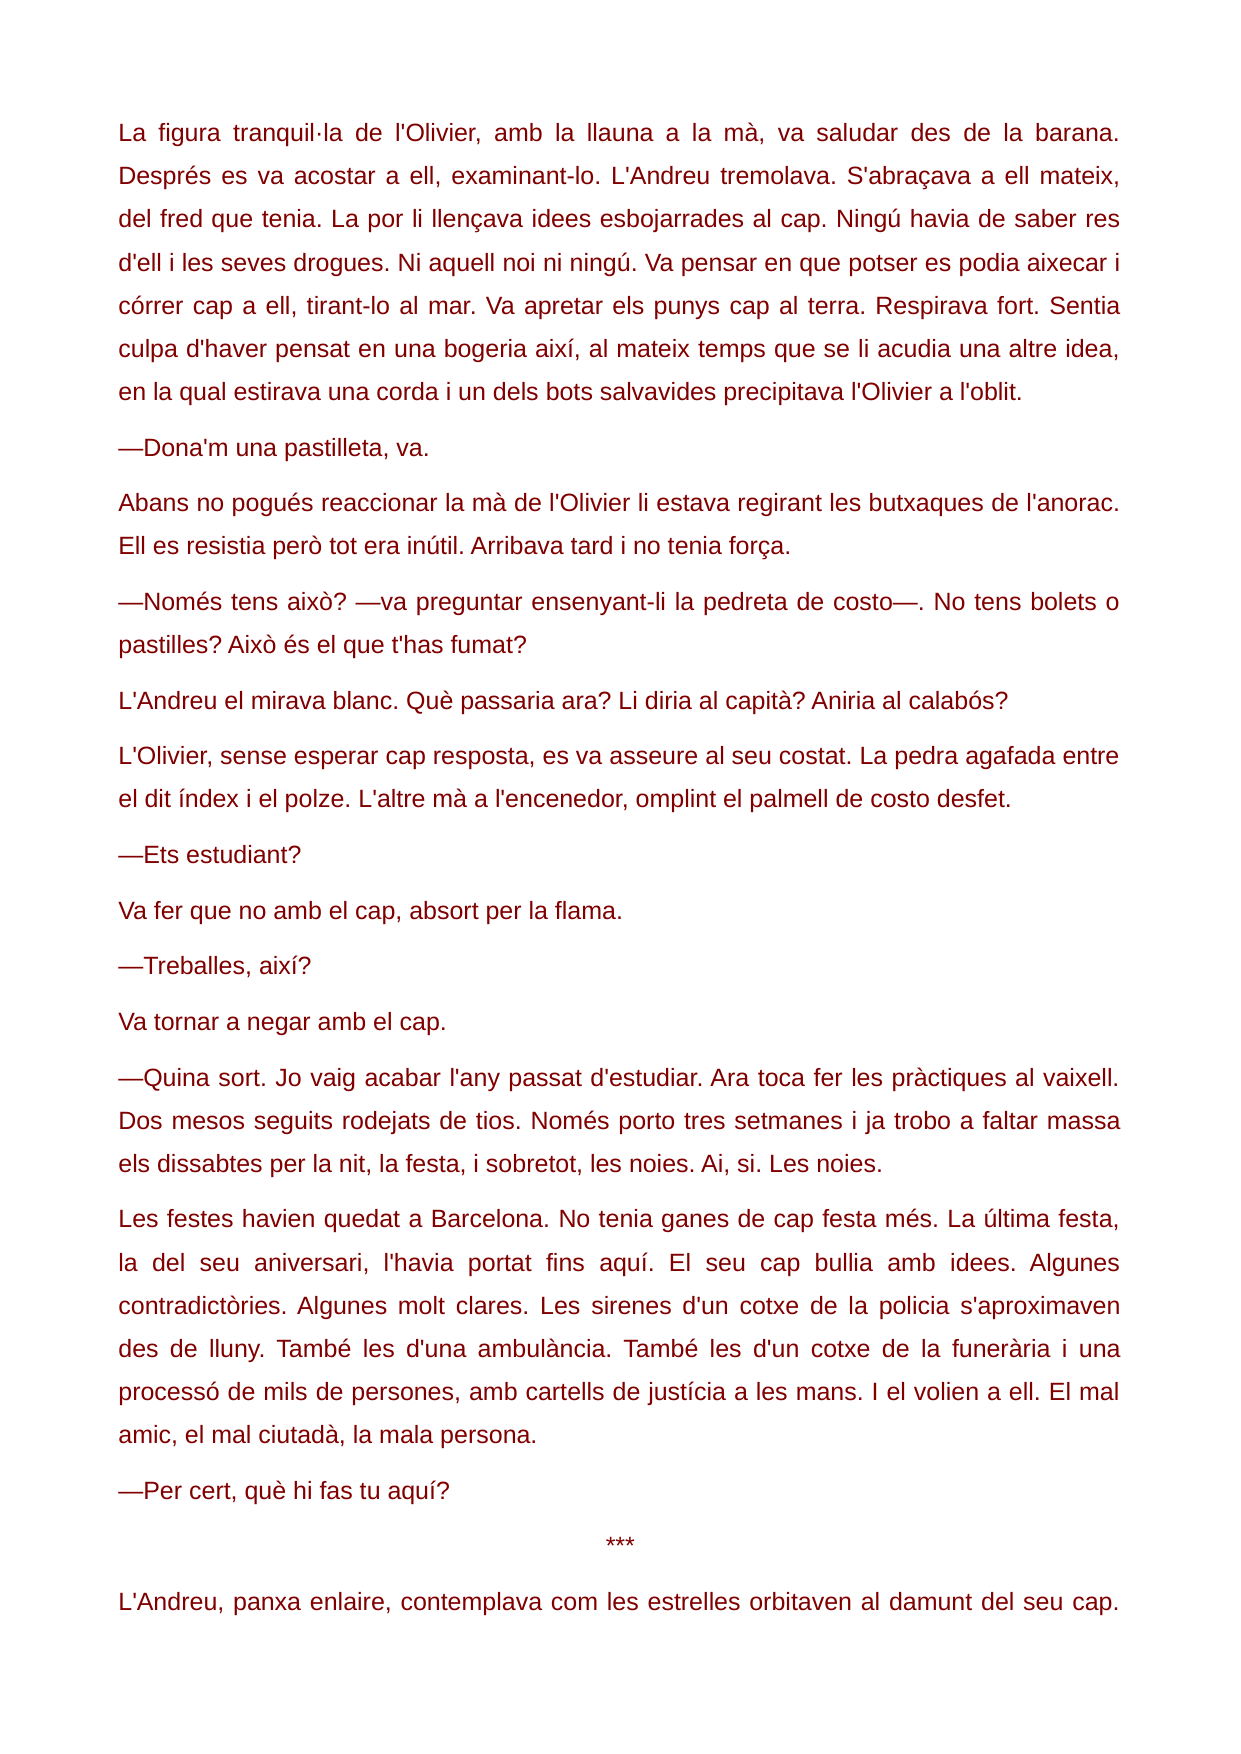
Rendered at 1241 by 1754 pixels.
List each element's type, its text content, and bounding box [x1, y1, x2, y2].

text L'Andreu, panxa enlaire, contemplava com les estrelles orbitaven al damunt del seu cap. [118, 1587, 1122, 1616]
text Va fer que no amb el cap, absort per la flama. [118, 896, 1122, 924]
text —Ets estudiant? [118, 840, 1122, 869]
text Abans no pogués reaccionar la mà de l'Olivier li estava regirant les butxaques de l'anorac. Ell es resistia però tot era inútil. Arribava tard i no tenia força. [118, 488, 1122, 560]
text —Quina sort. Jo vaig acabar l'any passat d'estudiar. Ara toca fer les pràctiques al vaixell. Dos mesos seguits rodejats de tios. Només porto tres setmanes i ja trobo a faltar massa els dissabtes per la nit, la festa, i sobretot, les noies. Ai, si. Les noies. [118, 1062, 1122, 1177]
text La figura tranquil·la de l'Olivier, amb la llauna a la mà, va saludar des de la barana. Després es va acostar a ell, examinant-lo. L'Andreu tremolava. S'abraçava a ell mateix, del fred que tenia. La por li llençava idees esbojarrades al cap. Ningú havia de saber res d'ell i les seves drogues. Ni aquell noi ni ningú. Va pensar en que potser es podia aixecar i córrer cap a ell, tirant-lo al mar. Va apretar els punys cap al terra. Respirava fort. Sentia culpa d'haver pensat en una bogeria així, al mateix temps que se li acudia una altre idea, en la qual estirava una corda i un dels bots salvavides precipitava l'Olivier a l'oblit. [118, 118, 1122, 406]
text Les festes havien quedat a Barcelona. No tenia ganes de cap festa més. La última festa, la del seu aniversari, l'havia portat fins aquí. El seu cap bullia amb idees. Algunes contradictòries. Algunes molt clares. Les sirenes d'un cotxe de la policia s'aproximaven des de lluny. També les d'una ambulància. També les d'un cotxe de la funerària i una processó de mils de persones, amb cartells de justícia a les mans. I el volien a ell. El mal amic, el mal ciutadà, la mala persona. [118, 1204, 1122, 1449]
text —Dona'm una pastilleta, va. [118, 432, 1122, 461]
text —Només tens això? —va preguntar ensenyant-li la pedreta de costo—. No tens bolets o pastilles? Això és el que t'has fumat? [118, 587, 1122, 659]
text L'Olivier, sense esperar cap resposta, es va asseure al seu costat. La pedra agafada entre el dit índex i el polze. L'altre mà a l'encenedor, omplint el palmell de costo desfet. [118, 741, 1122, 813]
text —Treballes, així? [118, 951, 1122, 980]
text *** [118, 1531, 1122, 1560]
text L'Andreu el mirava blanc. Què passaria ara? Li diria al capità? Aniria al calabós? [118, 686, 1122, 714]
text Va tornar a negar amb el cap. [118, 1007, 1122, 1036]
text —Per cert, què hi fas tu aquí? [118, 1476, 1122, 1504]
